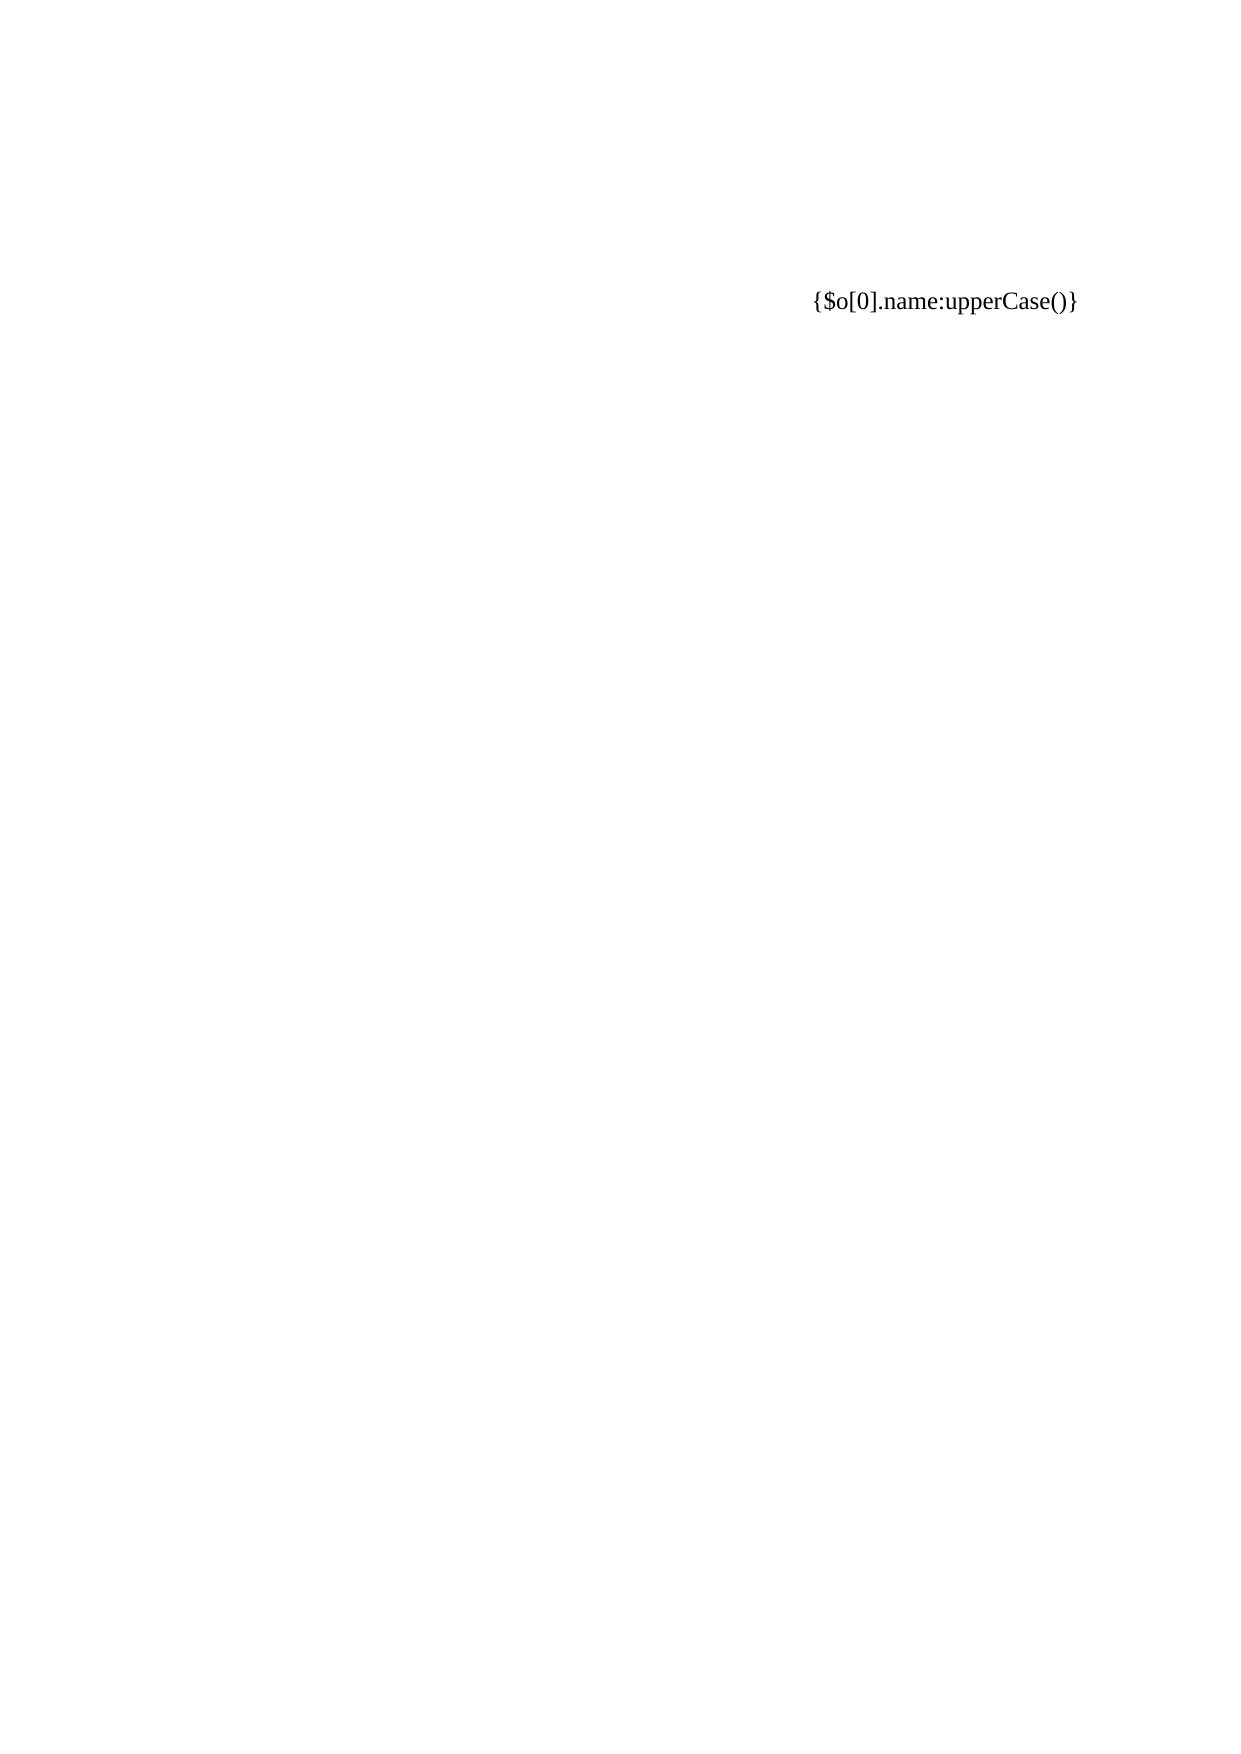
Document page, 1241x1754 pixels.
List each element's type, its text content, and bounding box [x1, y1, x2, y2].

table_header {$o[0].name:upperCase()} [240, 150, 1090, 327]
table_header [150, 150, 240, 327]
